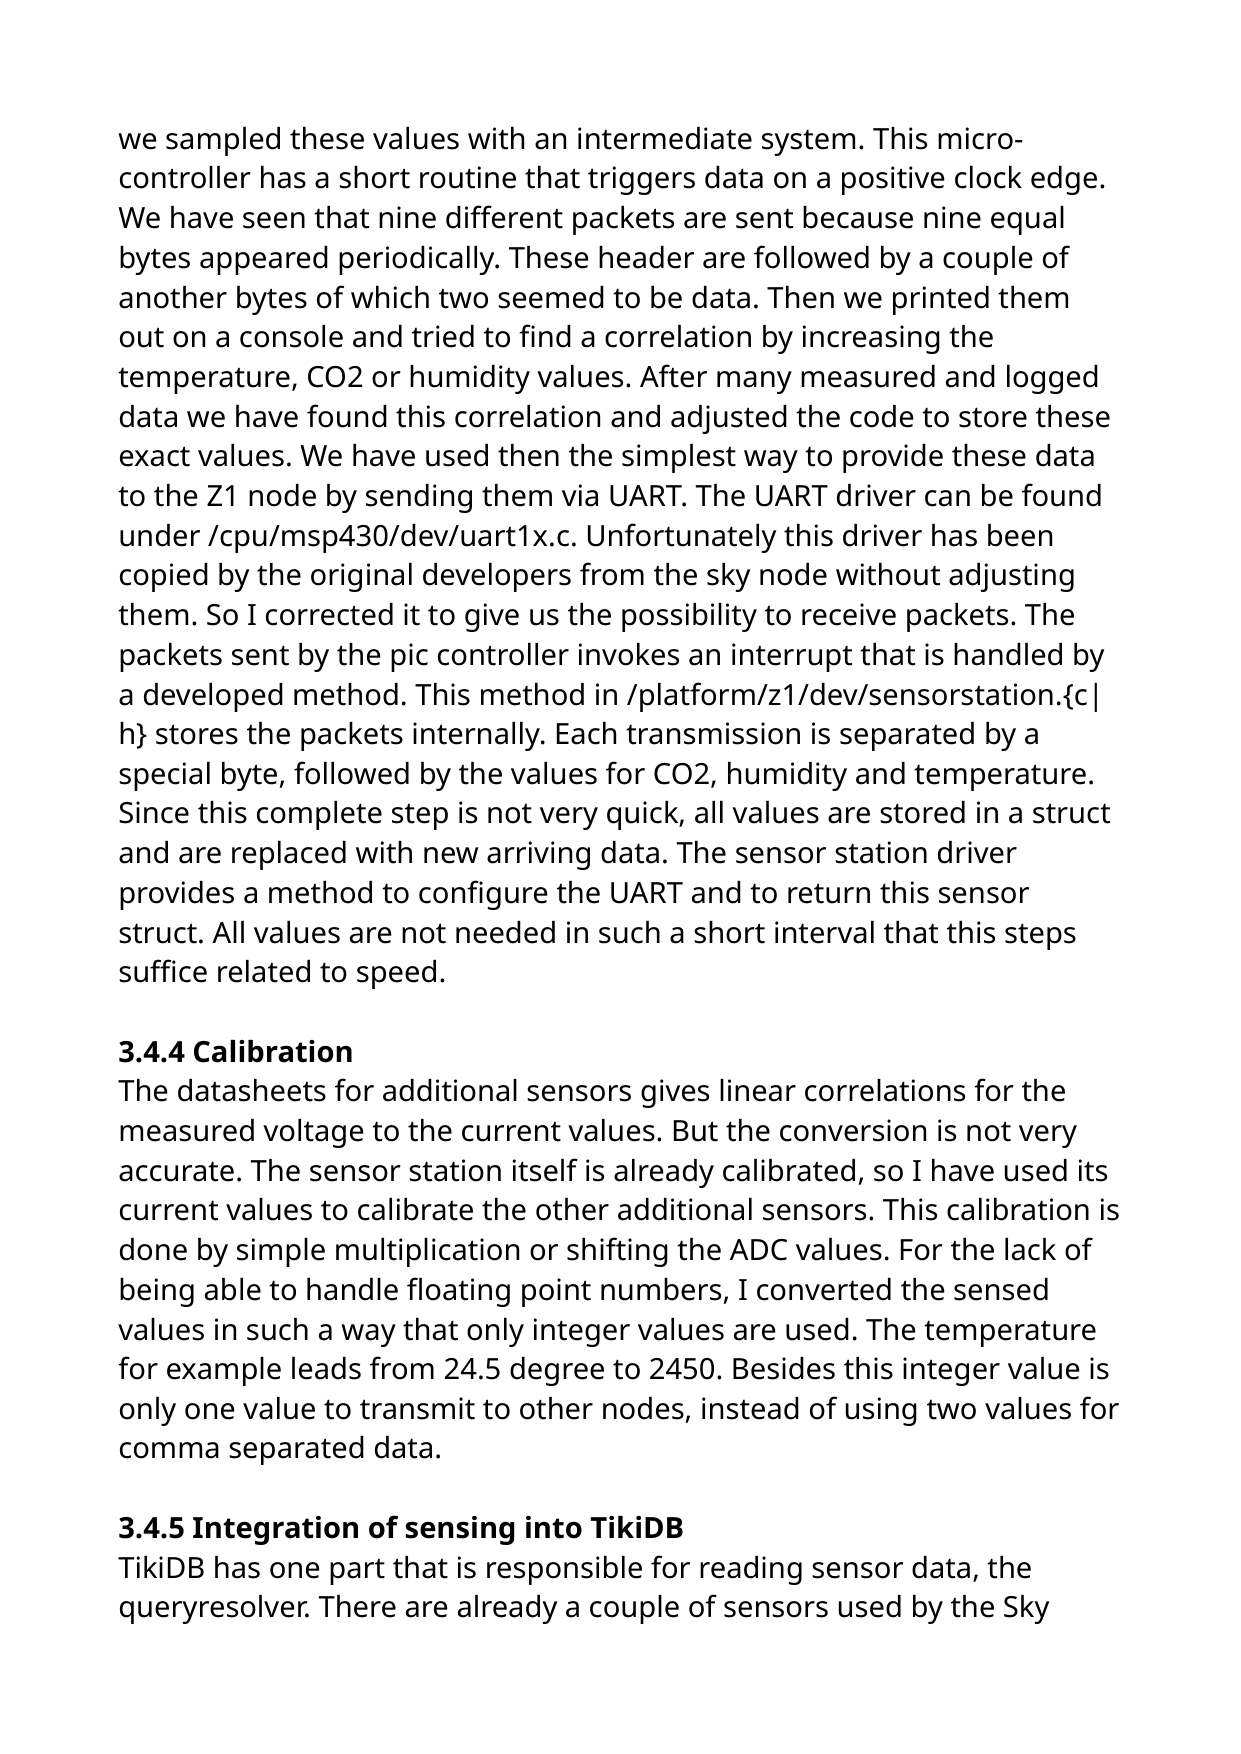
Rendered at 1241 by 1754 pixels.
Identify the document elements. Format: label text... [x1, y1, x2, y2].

text 3.4.4 Calibration [118, 1031, 1122, 1071]
text TikiDB has one part that is responsible for reading sensor data, the queryresolver. There are already a couple of sensors used by the Sky [118, 1547, 1122, 1626]
text we sampled these values with an intermediate system. This micro-controller has a short routine that triggers data on a positive clock edge. We have seen that nine different packets are sent because nine equal bytes appeared periodically. These header are followed by a couple of another bytes of which two seemed to be data. Then we printed them out on a console and tried to find a correlation by increasing the temperature, CO2 or humidity values. After many measured and logged data we have found this correlation and adjusted the code to store these exact values. We have used then the simplest way to provide these data to the Z1 node by sending them via UART. The UART driver can be found under /cpu/msp430/dev/uart1x.c. Unfortunately this driver has been copied by the original developers from the sky node without adjusting them. So I corrected it to give us the possibility to receive packets. The packets sent by the pic controller invokes an interrupt that is handled by a developed method. This method in /platform/z1/dev/sensorstation.{c|h} stores the packets internally. Each transmission is separated by a special byte, followed by the values for CO2, humidity and temperature. Since this complete step is not very quick, all values are stored in a struct and are replaced with new arriving data. The sensor station driver provides a method to configure the UART and to return this sensor struct. All values are not needed in such a short interval that this steps suffice related to speed. [118, 118, 1122, 991]
text 3.4.5 Integration of sensing into TikiDB [118, 1507, 1122, 1547]
text The datasheets for additional sensors gives linear correlations for the measured voltage to the current values. But the conversion is not very accurate. The sensor station itself is already calibrated, so I have used its current values to calibrate the other additional sensors. This calibration is done by simple multiplication or shifting the ADC values. For the lack of being able to handle floating point numbers, I converted the sensed values in such a way that only integer values are used. The temperature for example leads from 24.5 degree to 2450. Besides this integer value is only one value to transmit to other nodes, instead of using two values for comma separated data. [118, 1071, 1122, 1467]
